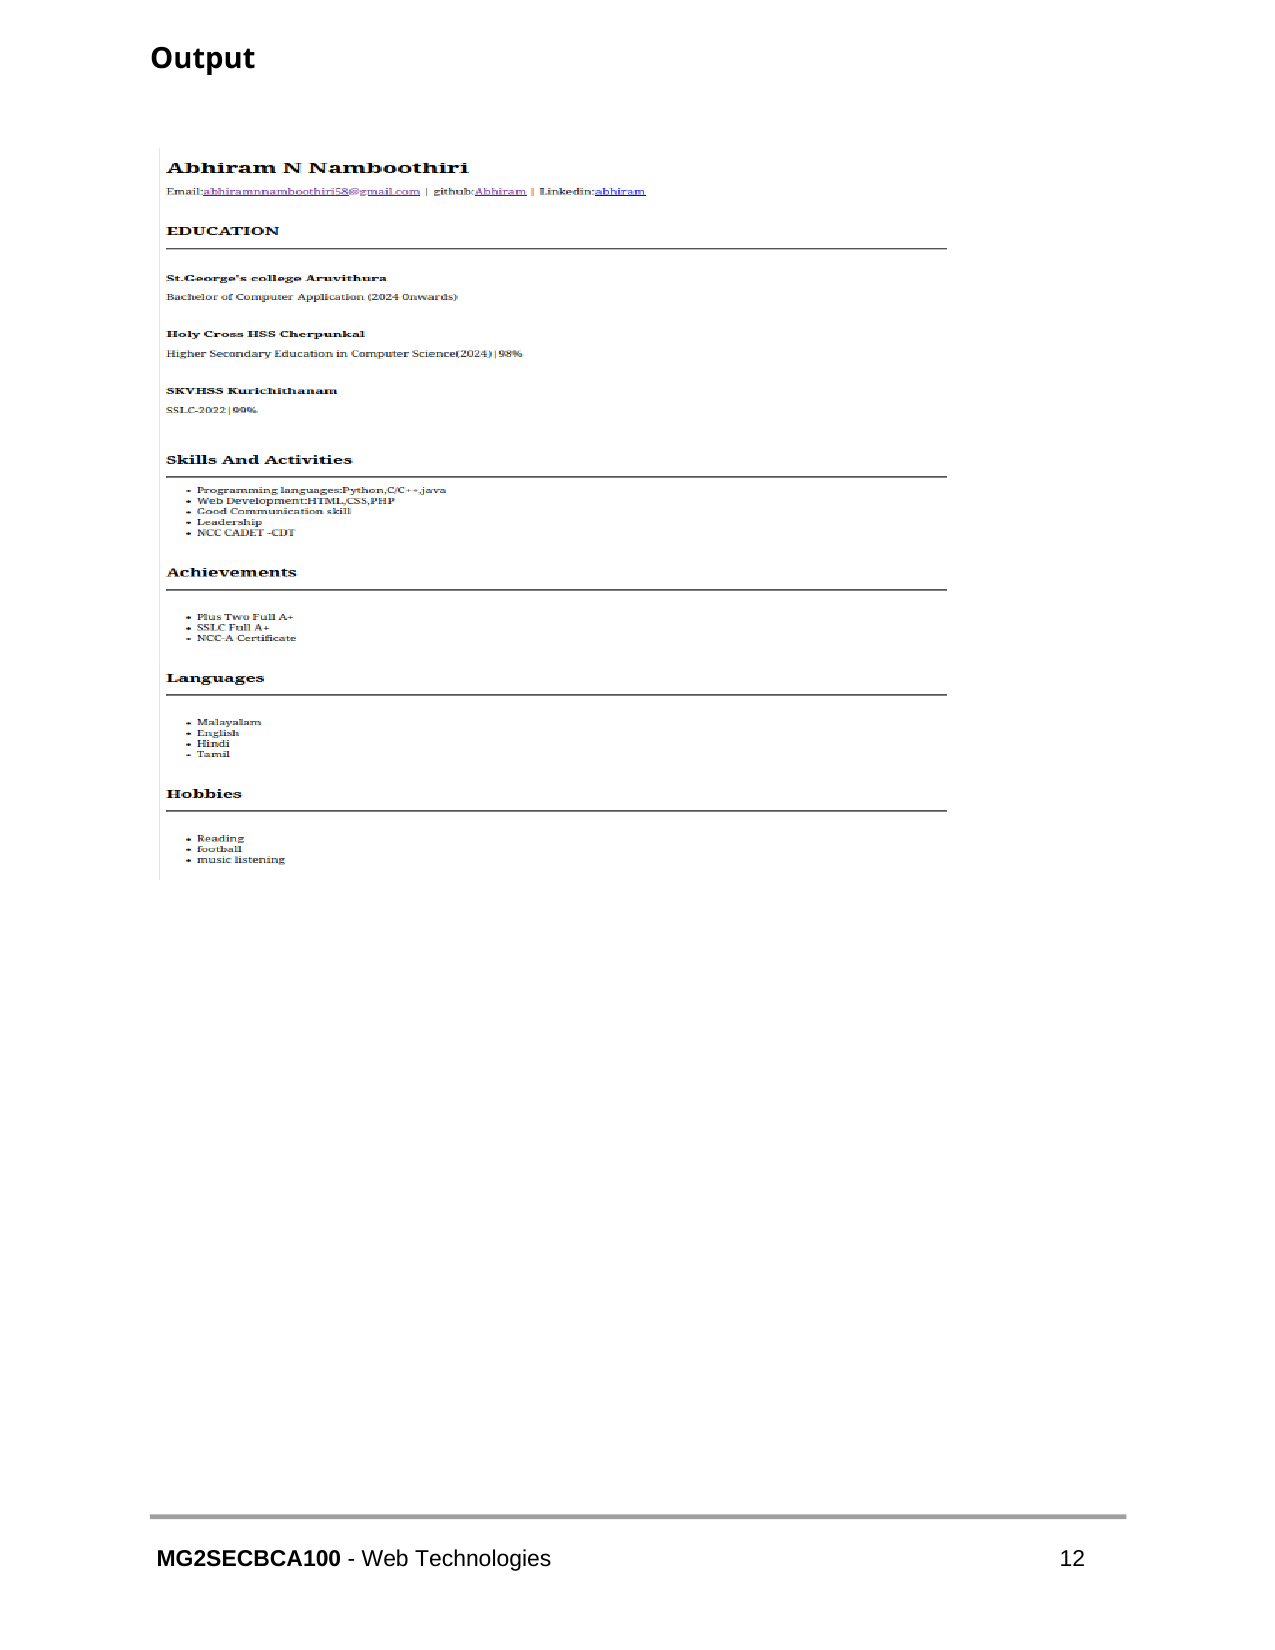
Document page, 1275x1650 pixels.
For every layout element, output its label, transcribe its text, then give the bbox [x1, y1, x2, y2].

text Output [150, 37, 1125, 77]
